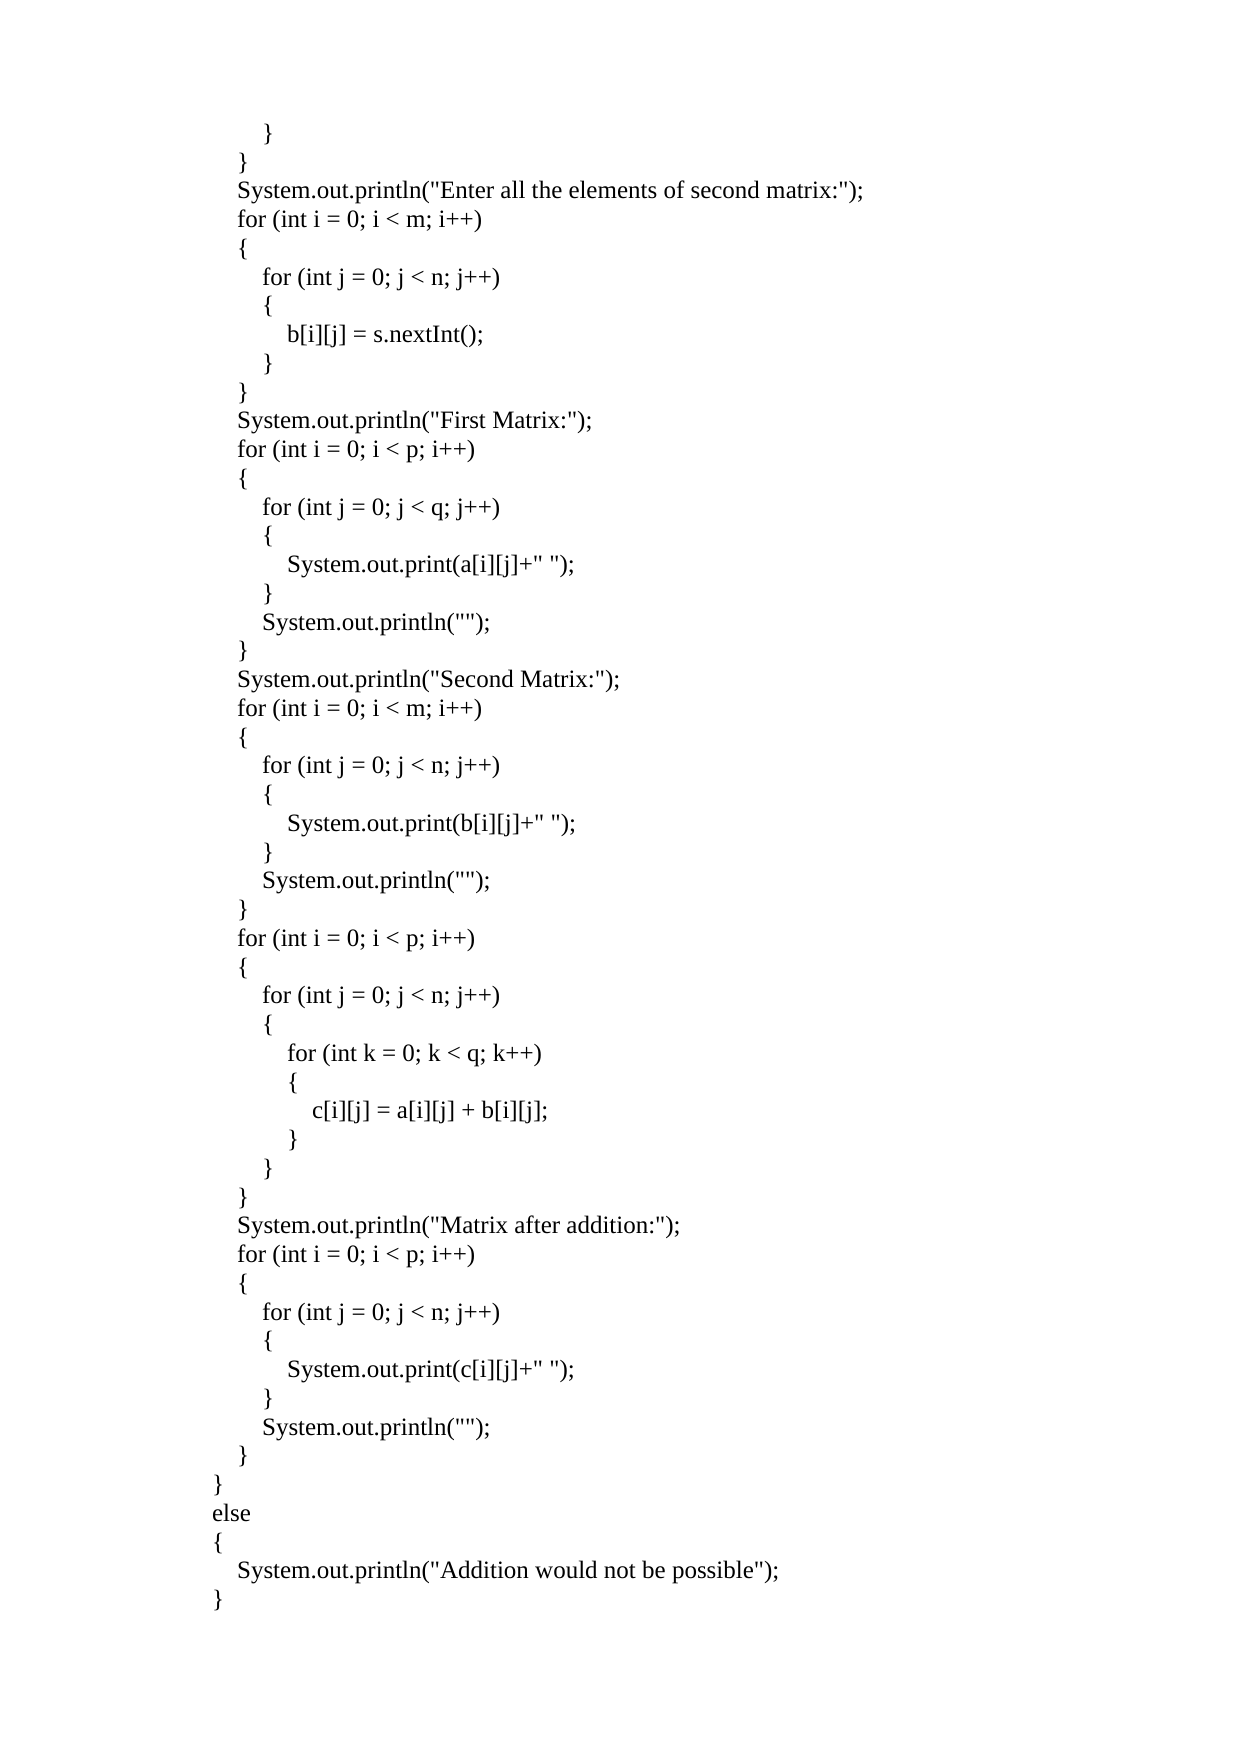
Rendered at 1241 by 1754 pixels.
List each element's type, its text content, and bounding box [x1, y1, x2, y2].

text System.out.println(""); [118, 607, 1122, 636]
text for (int j = 0; j < n; j++) [118, 981, 1122, 1009]
text } [118, 147, 1122, 176]
text } [118, 636, 1122, 664]
text c[i][j] = a[i][j] + b[i][j]; [118, 1096, 1122, 1124]
text for (int j = 0; j < n; j++) [118, 751, 1122, 779]
text } [118, 1383, 1122, 1412]
text { [118, 1067, 1122, 1096]
text } [118, 1153, 1122, 1182]
text { [118, 722, 1122, 751]
text System.out.println(""); [118, 1412, 1122, 1441]
text { [118, 779, 1122, 808]
text { [118, 1326, 1122, 1354]
text b[i][j] = s.nextInt(); [118, 319, 1122, 348]
text { [118, 1527, 1122, 1556]
text { [118, 1268, 1122, 1297]
text System.out.println(""); [118, 866, 1122, 894]
text System.out.print(b[i][j]+" "); [118, 808, 1122, 837]
text System.out.println("Enter all the elements of second matrix:"); [118, 176, 1122, 204]
text } [118, 1469, 1122, 1498]
text for (int i = 0; i < p; i++) [118, 923, 1122, 952]
text } [118, 1182, 1122, 1211]
text System.out.println("First Matrix:"); [118, 406, 1122, 434]
text System.out.println("Matrix after addition:"); [118, 1211, 1122, 1239]
text System.out.print(a[i][j]+" "); [118, 549, 1122, 578]
text else [118, 1498, 1122, 1527]
text for (int j = 0; j < q; j++) [118, 492, 1122, 521]
text } [118, 1124, 1122, 1153]
text { [118, 463, 1122, 492]
text for (int i = 0; i < p; i++) [118, 434, 1122, 463]
text { [118, 291, 1122, 319]
text { [118, 521, 1122, 549]
text for (int k = 0; k < q; k++) [118, 1038, 1122, 1067]
text } [118, 578, 1122, 607]
text for (int j = 0; j < n; j++) [118, 1297, 1122, 1326]
text } [118, 118, 1122, 147]
text System.out.println("Addition would not be possible"); [118, 1556, 1122, 1584]
text System.out.println("Second Matrix:"); [118, 664, 1122, 693]
text } [118, 1584, 1122, 1613]
text } [118, 837, 1122, 866]
text for (int i = 0; i < m; i++) [118, 204, 1122, 233]
text } [118, 1441, 1122, 1469]
text System.out.print(c[i][j]+" "); [118, 1354, 1122, 1383]
text for (int i = 0; i < p; i++) [118, 1239, 1122, 1268]
text for (int i = 0; i < m; i++) [118, 693, 1122, 722]
text for (int j = 0; j < n; j++) [118, 262, 1122, 291]
text { [118, 1009, 1122, 1038]
text { [118, 952, 1122, 981]
text } [118, 894, 1122, 923]
text } [118, 348, 1122, 377]
text { [118, 233, 1122, 262]
text } [118, 377, 1122, 406]
